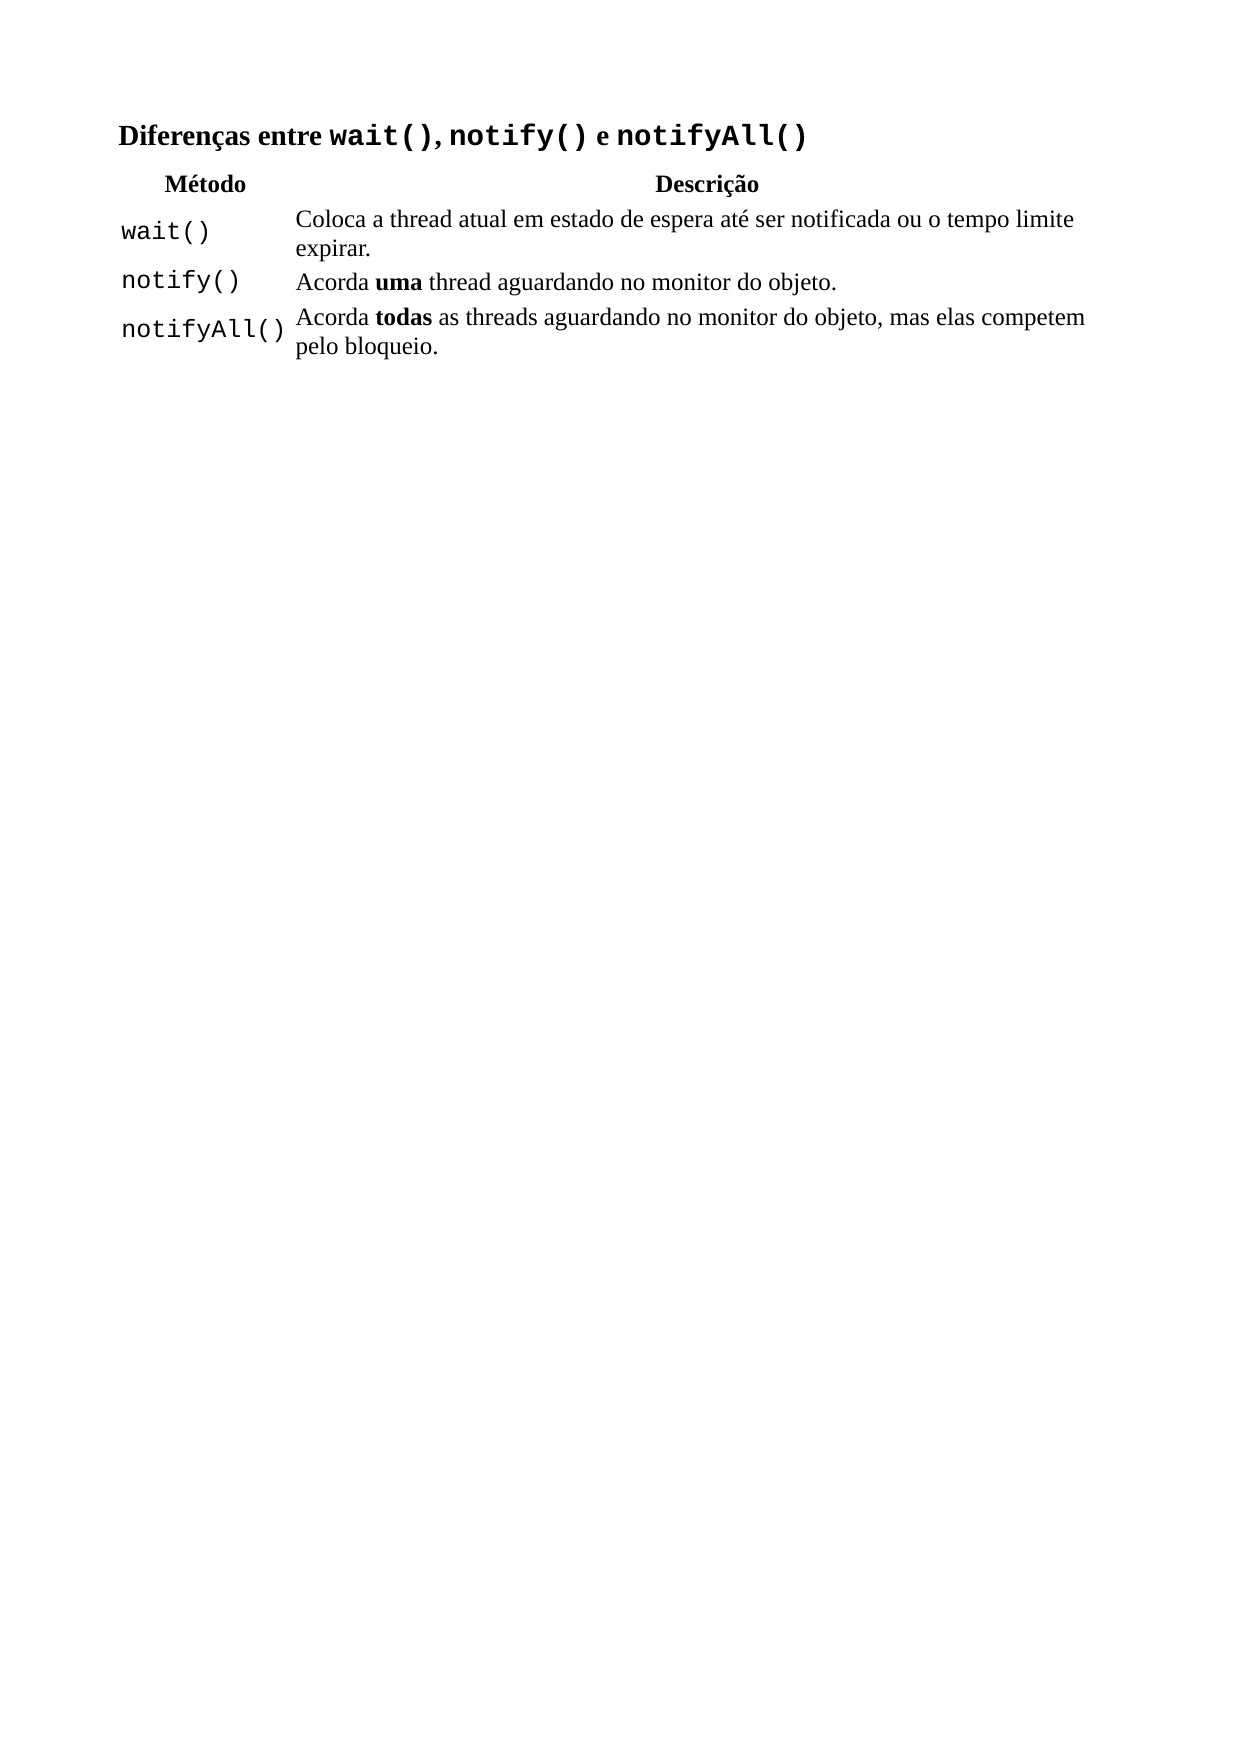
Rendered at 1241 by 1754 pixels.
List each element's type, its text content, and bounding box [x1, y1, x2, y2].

table_header Descrição [293, 167, 1122, 201]
table_cell notifyAll() [118, 299, 292, 362]
table_header Método [118, 167, 292, 201]
table_cell wait() [118, 201, 292, 264]
table_cell Acorda uma thread aguardando no monitor do objeto. [293, 265, 1122, 299]
subtitle Diferenças entre wait(), notify() e notifyAll() [118, 118, 1122, 154]
table_cell Acorda todas as threads aguardando no monitor do objeto, mas elas competem pelo bloqueio. [293, 299, 1122, 362]
table_cell notify() [118, 265, 292, 299]
table_cell Coloca a thread atual em estado de espera até ser notificada ou o tempo limite expirar. [293, 201, 1122, 264]
